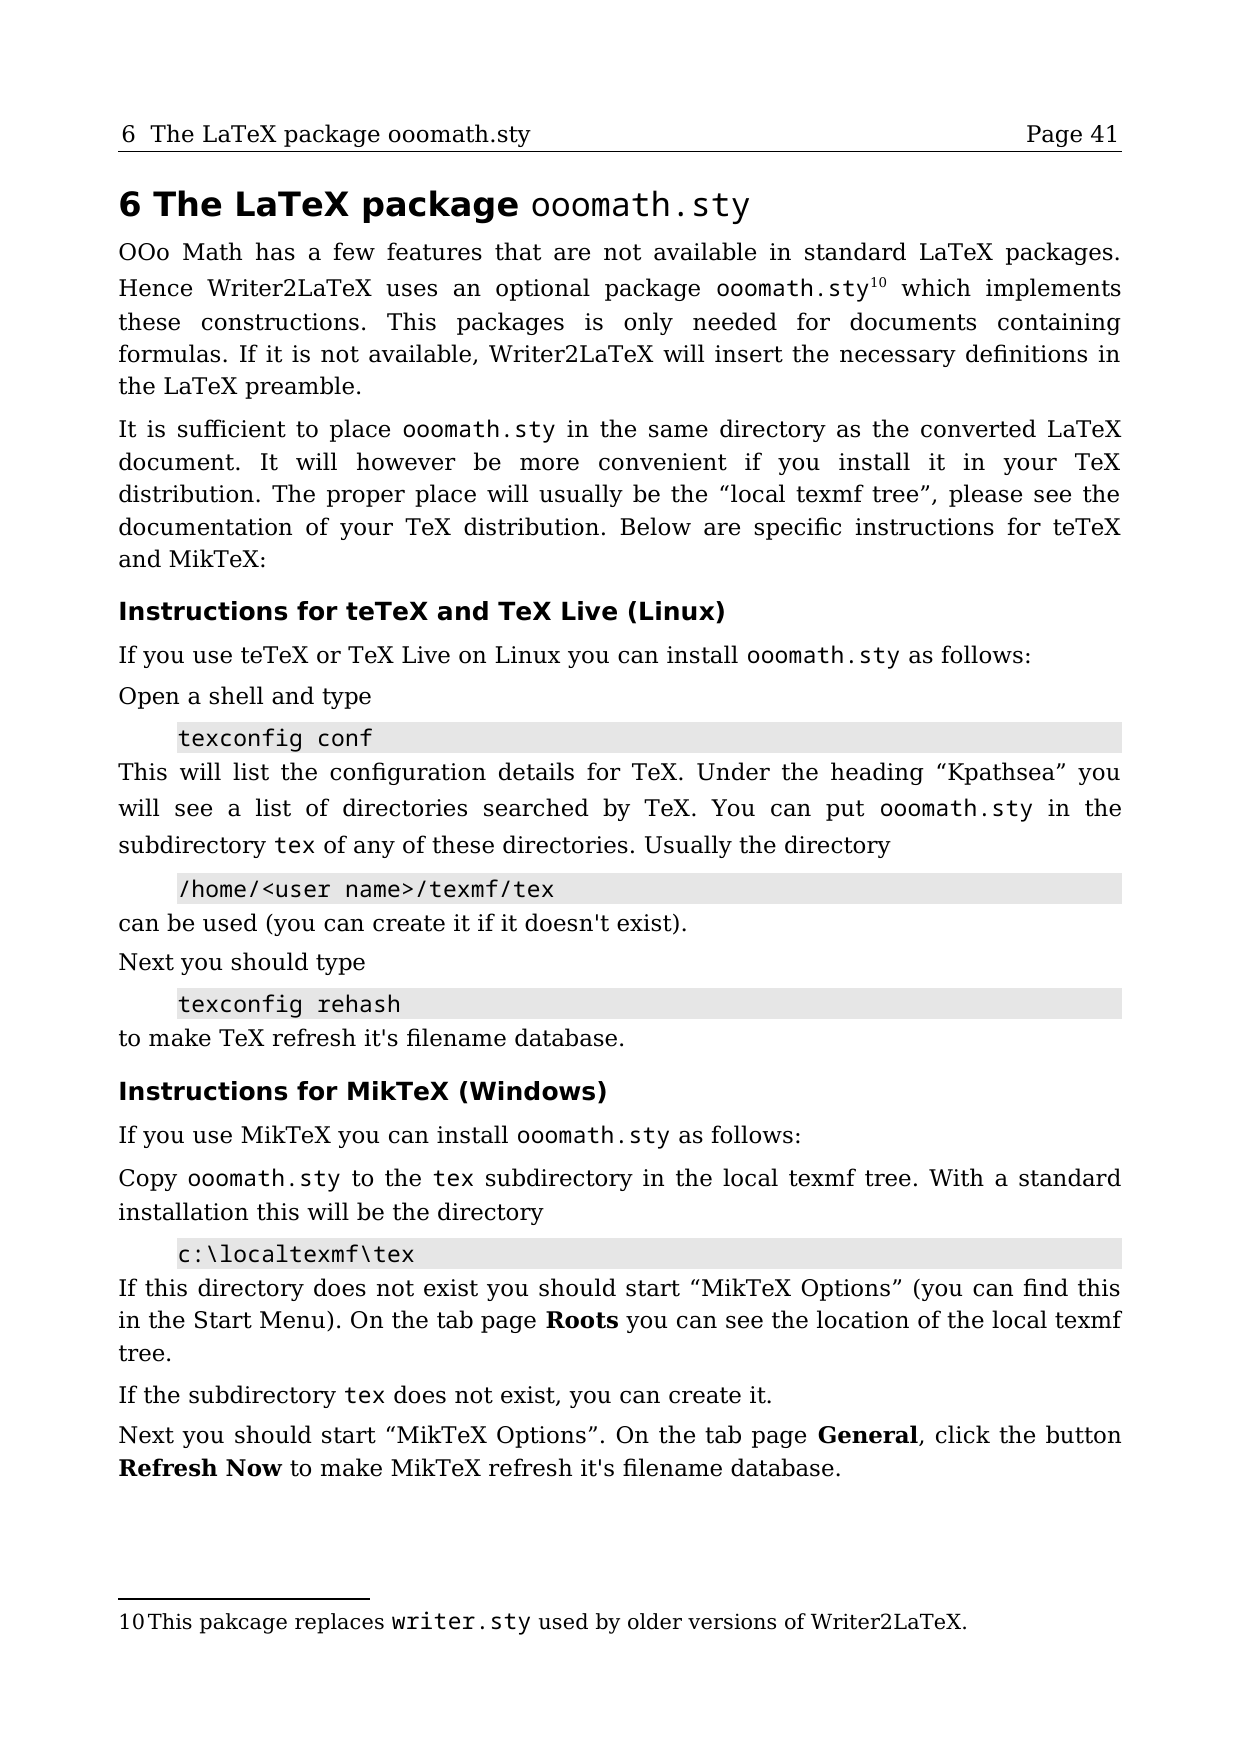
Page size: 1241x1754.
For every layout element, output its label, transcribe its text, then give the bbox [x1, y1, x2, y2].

text Open a shell and type [118, 683, 1122, 709]
text c:\localtexmf\tex [177, 1238, 1122, 1269]
text This will list the configuration details for TeX. Under the heading “Kpathsea” you will see a list of directories searched by TeX. You can put ooomath.sty in the subdirectory tex of any of these directories. Usually the directory [118, 759, 1122, 860]
text If you use teTeX or TeX Live on Linux you can install ooomath.sty as follows: [118, 639, 1122, 670]
text If the subdirectory tex does not exist, you can create it. [118, 1379, 1122, 1410]
text Next you should start “MikTeX Options”. On the tab page General, click the button Refresh Now to make MikTeX refresh it's filename database. [118, 1422, 1122, 1482]
subtitle Instructions for teTeX and TeX Live (Linux) [118, 598, 1122, 627]
text OOo Math has a few features that are not available in standard LaTeX packages. Hence Writer2LaTeX uses an optional package ooomath.sty which implements these constructions. This packages is only needed for documents containing formulas. If it is not available, Writer2LaTeX will insert the necessary definitions in the LaTeX preamble. [118, 239, 1122, 400]
text /home/<user name>/texmf/tex [177, 873, 1122, 904]
text It is sufficient to place ooomath.sty in the same directory as the converted LaTeX document. It will however be more convenient if you install it in your TeX distribution. The proper place will usually be the “local texmf tree”, please see the documentation of your TeX distribution. Below are specific instructions for teTeX and MikTeX: [118, 412, 1122, 573]
text This pakcage replaces writer.sty used by older versions of Writer2LaTeX. [118, 1605, 1122, 1636]
text If this directory does not exist you should start “MikTeX Options” (you can find this in the Start Menu). On the tab page Roots you can see the location of the local texmf tree. [118, 1275, 1122, 1367]
text texconfig conf [177, 722, 1122, 753]
subtitle The LaTeX package ooomath.sty [118, 181, 1122, 227]
text to make TeX refresh it's filename database. [118, 1025, 1122, 1052]
text If you use MikTeX you can install ooomath.sty as follows: [118, 1119, 1122, 1150]
text Copy ooomath.sty to the tex subdirectory in the local texmf tree. With a standard installation this will be the directory [118, 1162, 1122, 1226]
text can be used (you can create it if it doesn't exist). [118, 910, 1122, 937]
text texconfig rehash [177, 988, 1122, 1019]
text Next you should type [118, 949, 1122, 976]
subtitle Instructions for MikTeX (Windows) [118, 1077, 1122, 1106]
